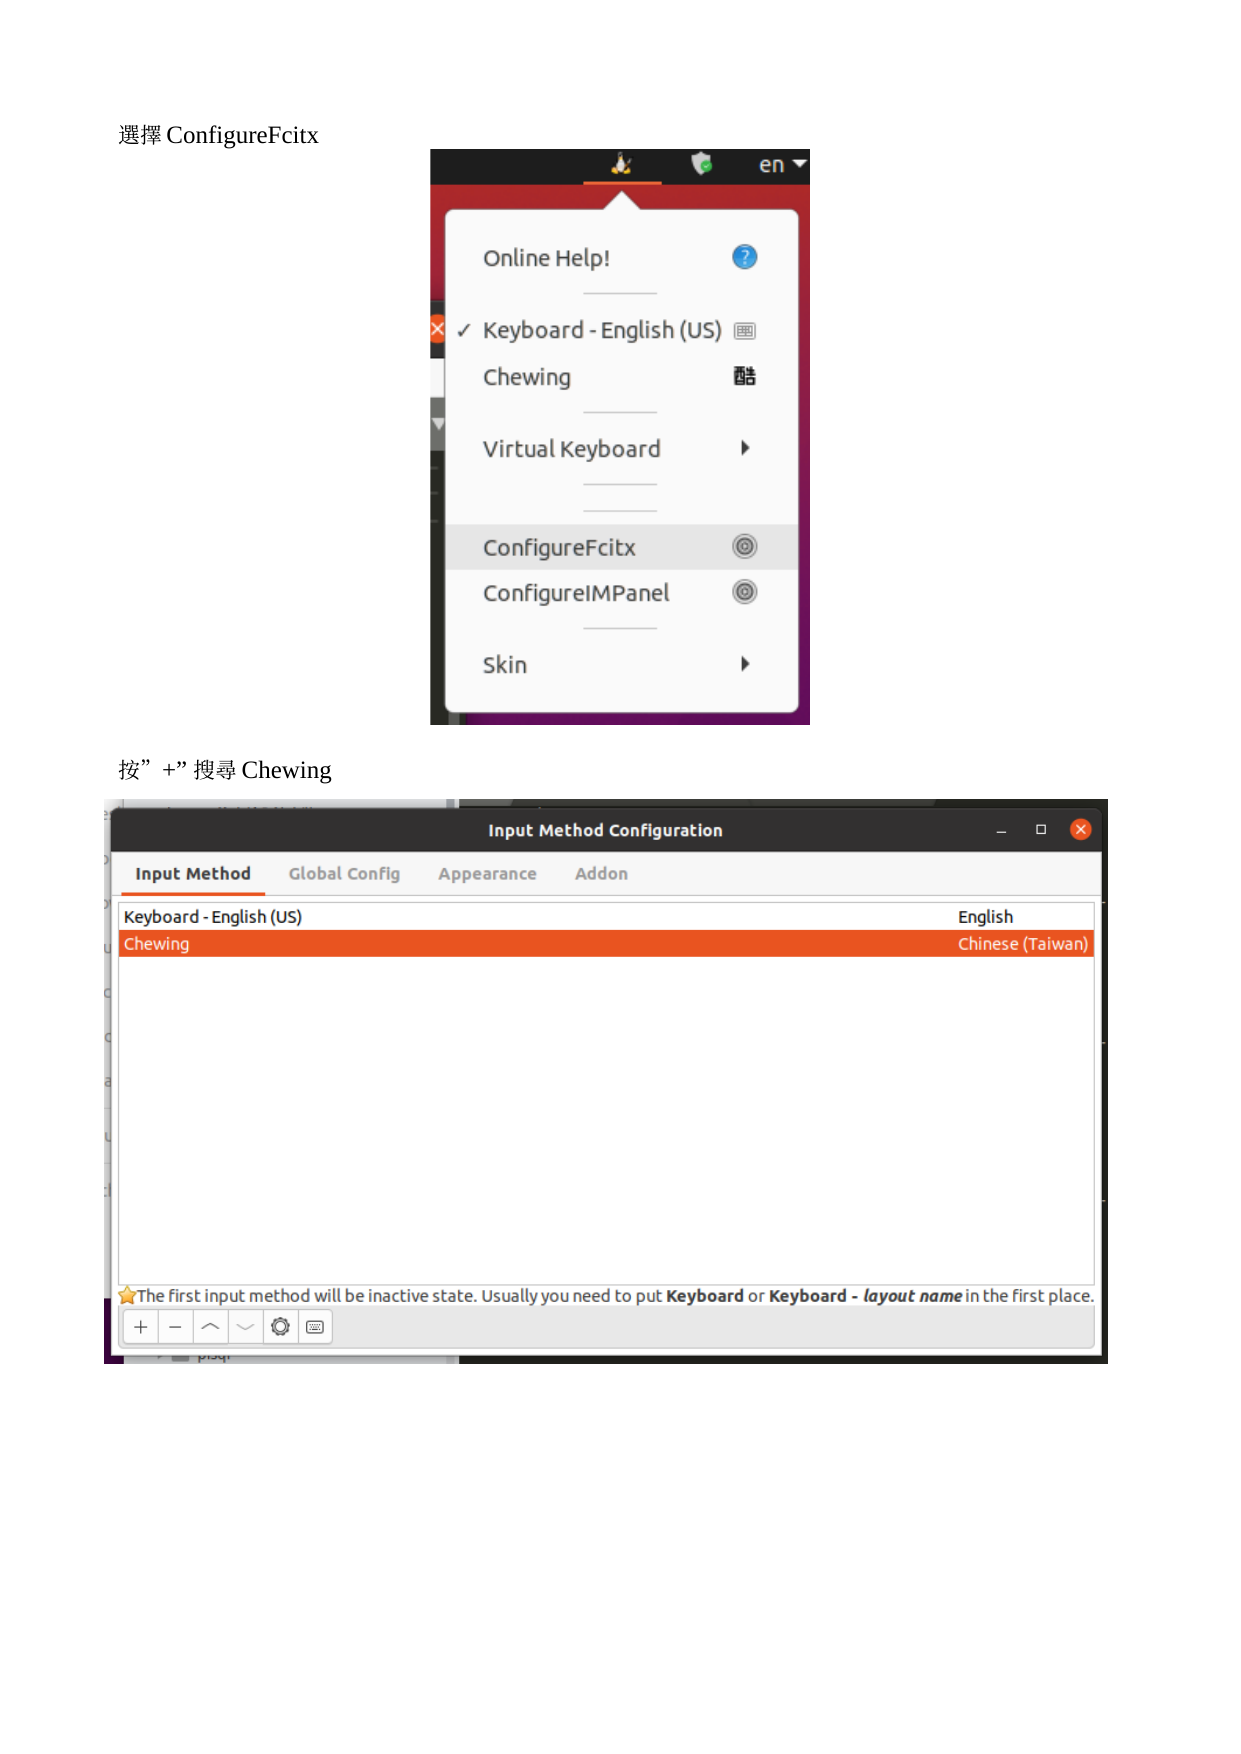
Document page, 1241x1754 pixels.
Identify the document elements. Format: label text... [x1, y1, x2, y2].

text 按”+” 搜尋Chewing [118, 753, 1122, 785]
picture [430, 149, 810, 725]
text 選擇ConfigureFcitx [118, 118, 1122, 149]
picture [104, 799, 1108, 1364]
